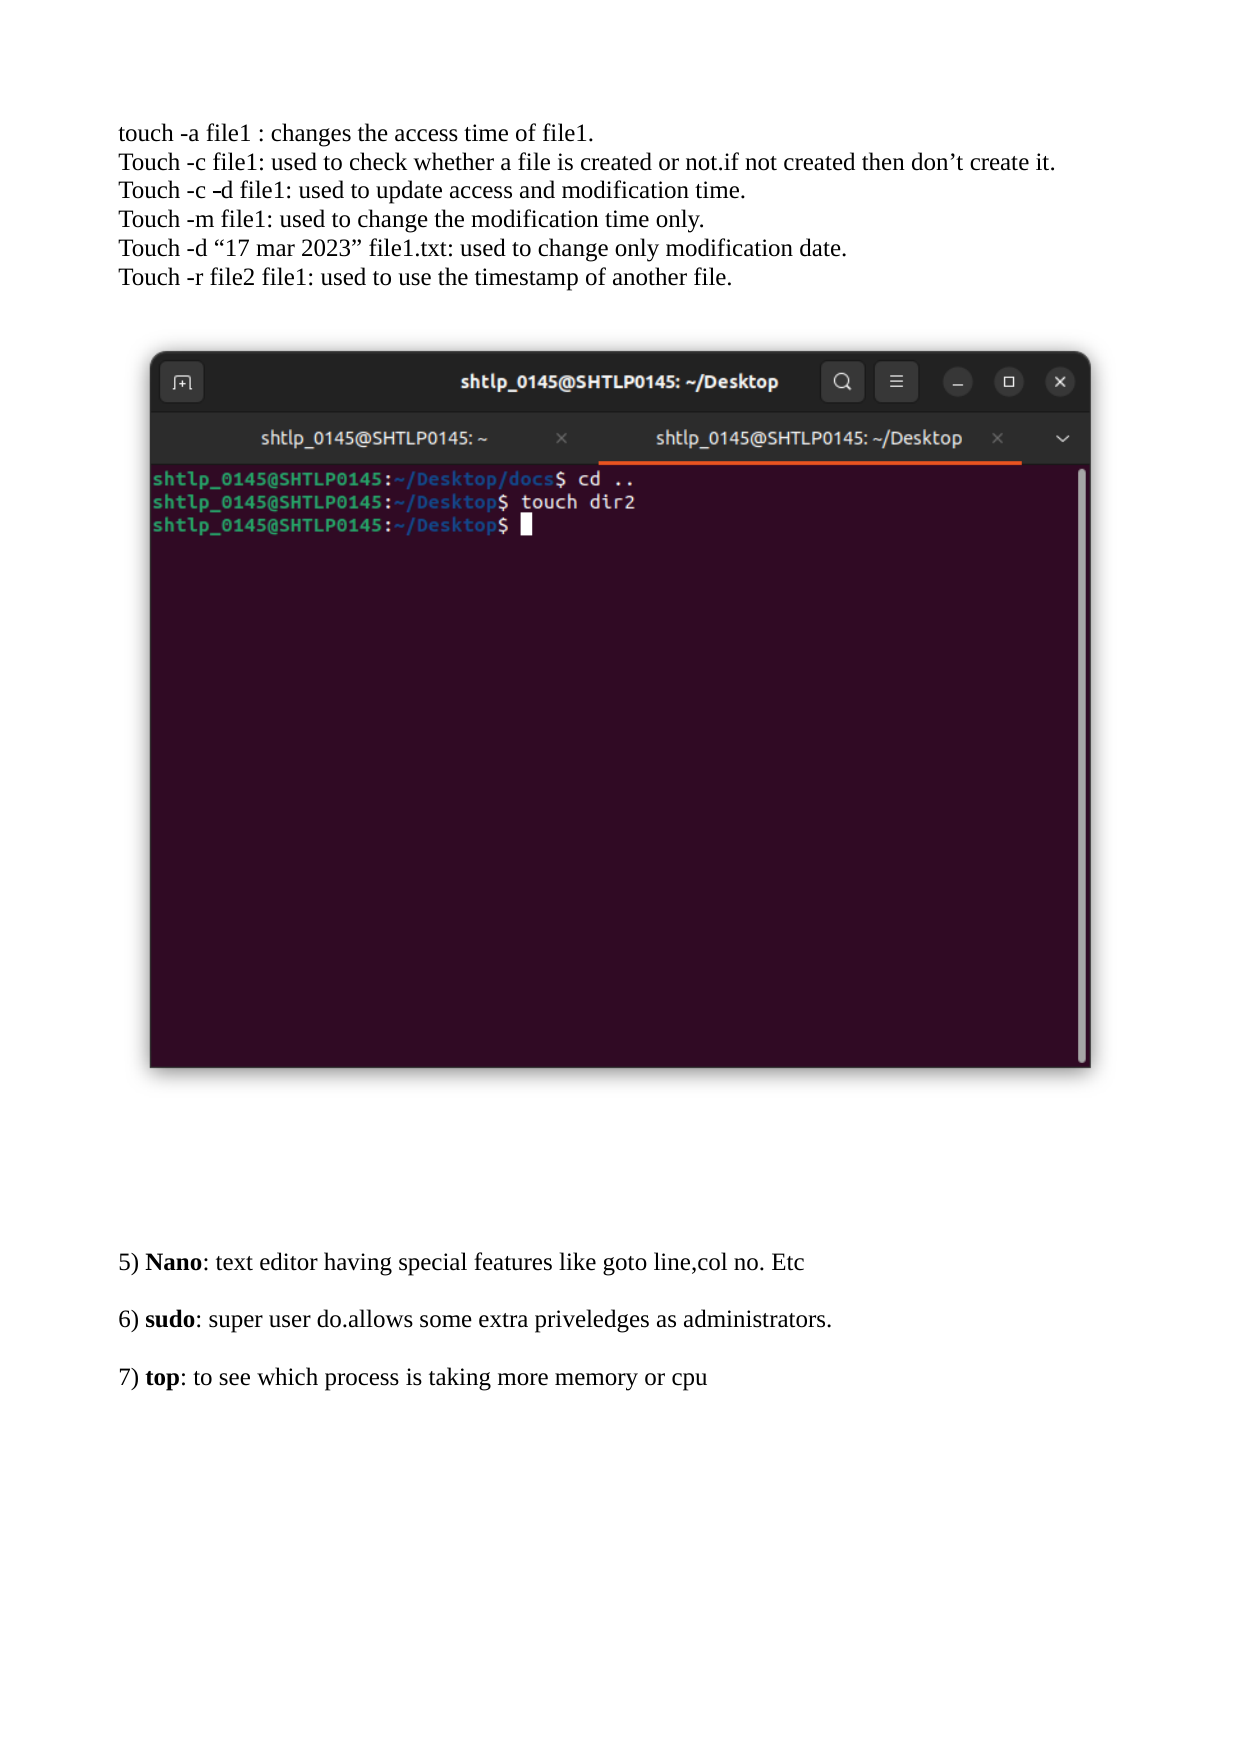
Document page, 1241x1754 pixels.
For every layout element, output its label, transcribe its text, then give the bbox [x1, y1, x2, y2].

text 7) top: to see which process is taking more memory or cpu [118, 1362, 1122, 1391]
picture [118, 324, 1123, 1104]
text 6) sudo: super user do.allows some extra priveledges as administrators. [118, 1304, 1122, 1333]
text Touch -r file2 file1: used to use the timestamp of another file. [118, 262, 1122, 291]
text Touch -c -d file1: used to update access and modification time. [118, 176, 1122, 204]
text Touch -d “17 mar 2023” file1.txt: used to change only modification date. [118, 233, 1122, 262]
text 5) Nano: text editor having special features like goto line,col no. Etc [118, 1247, 1122, 1276]
text touch -a file1 : changes the access time of file1. [118, 118, 1122, 147]
text Touch -c file1: used to check whether a file is created or not.if not created then don’t create it. [118, 147, 1122, 176]
text Touch -m file1: used to change the modification time only. [118, 204, 1122, 233]
